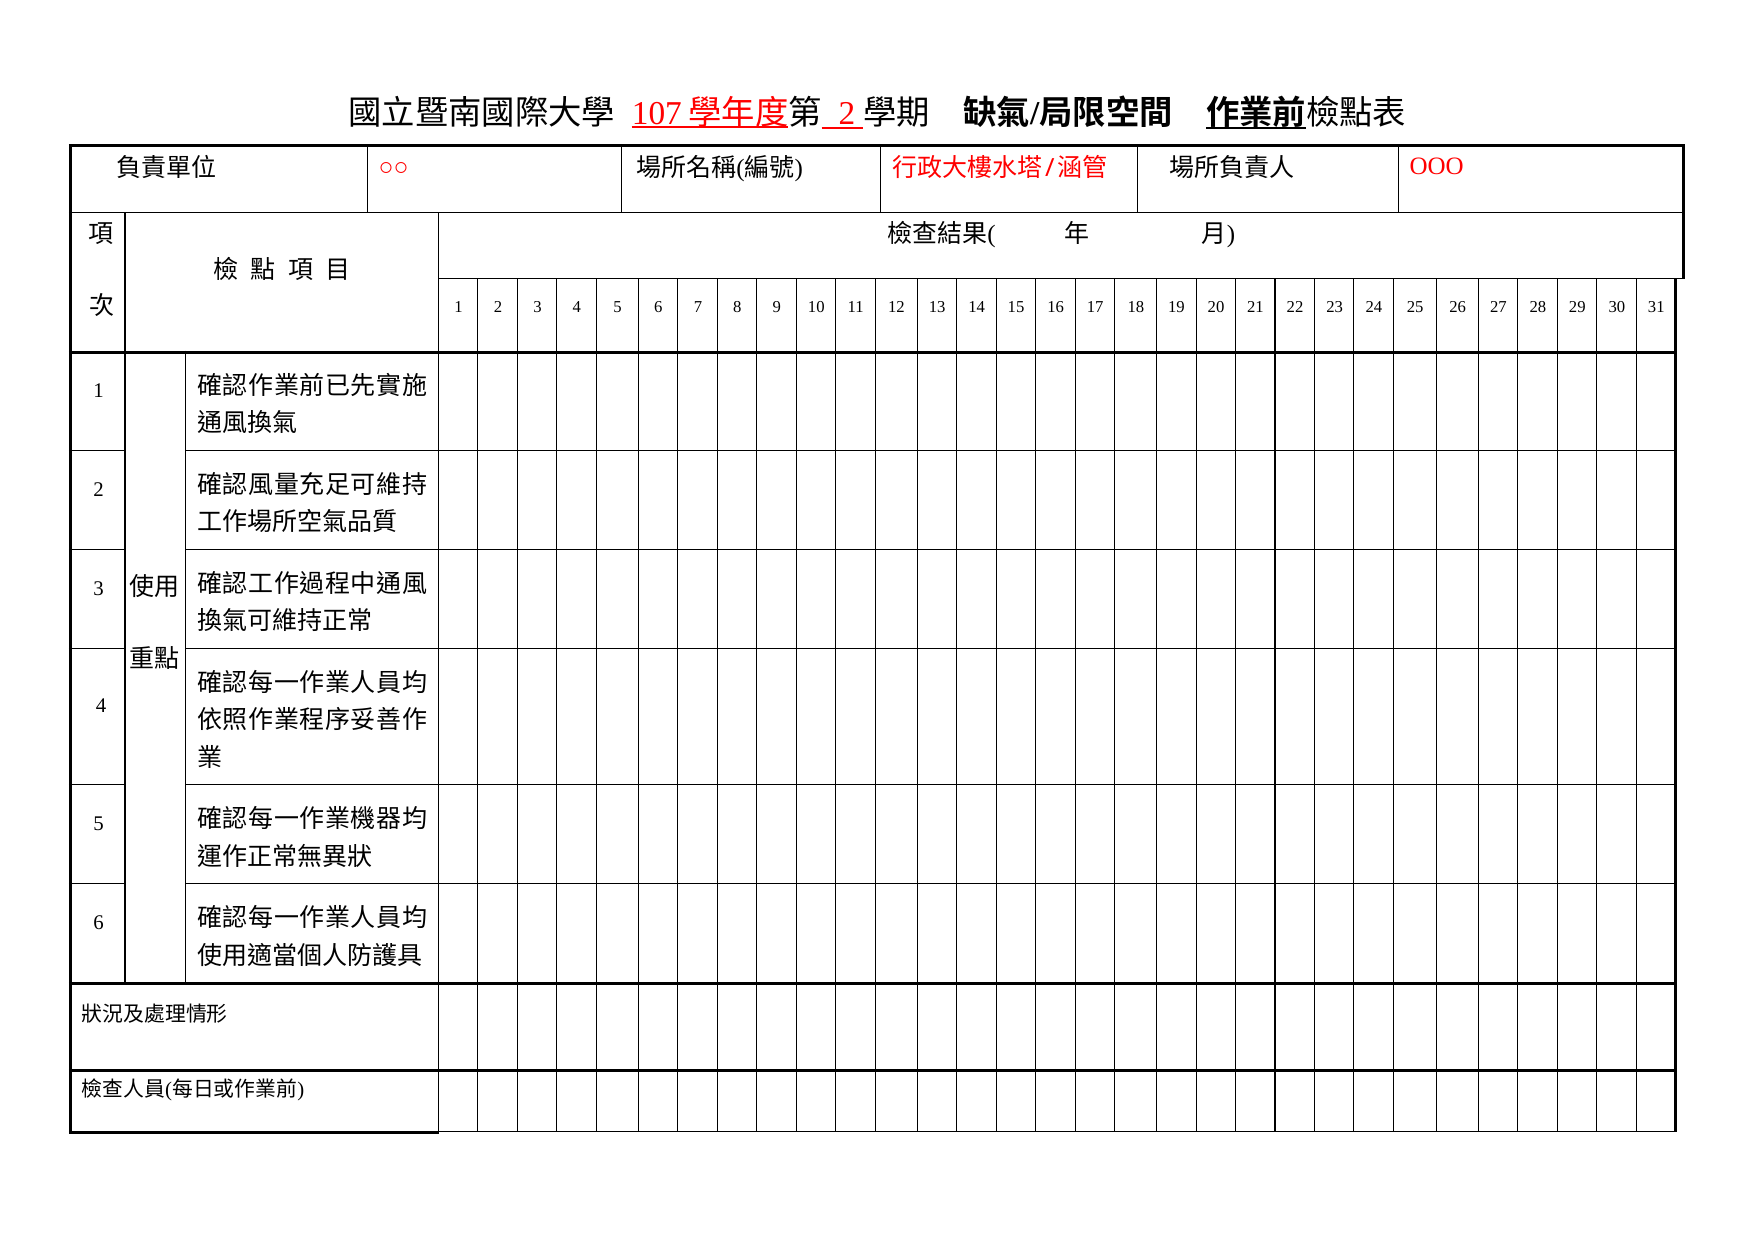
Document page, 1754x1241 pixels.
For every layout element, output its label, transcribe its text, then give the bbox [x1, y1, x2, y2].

table_cell [1518, 354, 1557, 449]
table_cell [478, 1072, 517, 1131]
table_cell [1437, 985, 1478, 1069]
table_cell [757, 884, 796, 982]
table_cell [1479, 785, 1517, 883]
table_cell [1558, 985, 1596, 1069]
table_cell [836, 985, 875, 1069]
table_cell [1677, 648, 1683, 784]
table_cell [918, 884, 956, 982]
table_cell [1637, 1072, 1674, 1131]
table_cell [1597, 354, 1636, 449]
table_cell [1597, 550, 1636, 647]
table_cell [1637, 785, 1674, 883]
table_cell [918, 785, 956, 883]
table_cell [597, 985, 638, 1069]
table_cell [1518, 884, 1557, 982]
table_cell 檢查人員(每日或作業前) [72, 1072, 438, 1131]
table_cell 6 [639, 279, 677, 351]
table_cell [597, 884, 638, 982]
table_cell [1315, 451, 1353, 548]
table_cell 28 [1518, 279, 1557, 351]
table_cell 項次 [72, 213, 124, 351]
table_cell [918, 1072, 956, 1131]
table_cell [1518, 649, 1557, 784]
table_cell [1315, 785, 1353, 883]
table_cell [1479, 985, 1517, 1069]
table_cell [597, 649, 638, 784]
table_cell [518, 985, 556, 1069]
table_cell 8 [718, 279, 756, 351]
table_cell [639, 1072, 677, 1131]
table_cell [1354, 884, 1393, 982]
table_cell [1558, 1072, 1596, 1131]
table_cell [957, 985, 996, 1069]
table_cell [836, 550, 875, 647]
table_cell 6 [72, 884, 124, 982]
table_cell [1157, 354, 1196, 449]
table_cell [678, 550, 717, 647]
table_cell [1677, 784, 1683, 883]
table_cell [797, 785, 835, 883]
table_cell [757, 354, 796, 449]
table_cell [718, 550, 756, 647]
table_cell 7 [678, 279, 717, 351]
table_cell [1479, 550, 1517, 647]
table_cell [1394, 884, 1436, 982]
table_cell [757, 649, 796, 784]
table_cell [718, 1072, 756, 1131]
table_cell [997, 785, 1035, 883]
table_cell [1558, 354, 1596, 449]
table_cell [557, 785, 596, 883]
table_cell [1036, 985, 1075, 1069]
table_cell [557, 354, 596, 449]
table_cell [1597, 451, 1636, 548]
table_cell 13 [918, 279, 956, 351]
table_header 行政大樓水塔/涵管 [881, 147, 1137, 212]
table_cell [1437, 550, 1478, 647]
table_cell [597, 785, 638, 883]
table_cell [478, 550, 517, 647]
table_cell [478, 884, 517, 982]
table_cell [518, 550, 556, 647]
table_cell [557, 1072, 596, 1131]
table_cell [639, 550, 677, 647]
table_cell [1637, 649, 1674, 784]
table_cell 19 [1157, 279, 1196, 351]
table_cell [1558, 649, 1596, 784]
table_cell [678, 785, 717, 883]
table_cell [1437, 649, 1478, 784]
table_cell [836, 1072, 875, 1131]
table_cell [518, 884, 556, 982]
table_cell [836, 451, 875, 548]
table_cell [597, 354, 638, 449]
table_cell [1197, 884, 1235, 982]
table_cell [439, 884, 477, 982]
table_cell [639, 451, 677, 548]
table_cell [1236, 649, 1274, 784]
table_cell 檢查結果( 年 月) [439, 213, 1682, 278]
table_cell [439, 550, 477, 647]
table_cell [1157, 985, 1196, 1069]
table_cell [639, 884, 677, 982]
table_cell [1115, 649, 1156, 784]
table_cell [1115, 1072, 1156, 1131]
table_cell [518, 354, 556, 449]
table_cell [1036, 550, 1075, 647]
table_cell [1076, 985, 1114, 1069]
table_cell [1197, 785, 1235, 883]
table_cell 4 [557, 279, 596, 351]
table_cell [439, 649, 477, 784]
table_cell [1479, 451, 1517, 548]
table_cell 21 [1236, 279, 1274, 351]
table_cell [557, 649, 596, 784]
table_cell 18 [1115, 279, 1156, 351]
table_cell [1036, 1072, 1075, 1131]
table_cell [957, 649, 996, 784]
table_cell 確認風量充足可維持工作場所空氣品質 [186, 451, 438, 548]
table_cell [1315, 985, 1353, 1069]
table_cell [1076, 649, 1114, 784]
table_cell [1518, 1072, 1557, 1131]
table_cell [1677, 450, 1683, 548]
table_cell [1637, 550, 1674, 647]
table_cell 5 [72, 785, 124, 883]
table_cell [876, 550, 917, 647]
table_cell [597, 1072, 638, 1131]
table_cell [957, 1072, 996, 1131]
table_cell [1315, 550, 1353, 647]
table_cell [1315, 649, 1353, 784]
table_cell [1637, 354, 1674, 449]
table_cell [1354, 985, 1393, 1069]
table_cell [1354, 1072, 1393, 1131]
table_cell [1394, 1072, 1436, 1131]
table_cell [1236, 884, 1274, 982]
table_cell [797, 985, 835, 1069]
table_cell [1157, 785, 1196, 883]
table_cell [997, 1072, 1035, 1131]
table_cell [439, 354, 477, 449]
table_cell [757, 550, 796, 647]
table_cell [1597, 985, 1636, 1069]
table_cell [1315, 884, 1353, 982]
table_cell [1558, 451, 1596, 548]
table_cell [836, 649, 875, 784]
table_cell [1677, 549, 1683, 647]
table_cell [678, 649, 717, 784]
table_cell [957, 884, 996, 982]
table_cell [1437, 884, 1478, 982]
table_cell [1597, 649, 1636, 784]
table_cell [557, 985, 596, 1069]
table_cell [678, 985, 717, 1069]
table_cell [1558, 884, 1596, 982]
table_cell [918, 985, 956, 1069]
table_cell 1 [439, 279, 477, 351]
table_cell [1197, 354, 1235, 449]
table_cell [997, 354, 1035, 449]
table_cell [957, 354, 996, 449]
table_cell [557, 550, 596, 647]
table_cell [1677, 351, 1683, 449]
table_cell [518, 451, 556, 548]
table_cell [918, 451, 956, 548]
table_cell [1437, 785, 1478, 883]
table_cell [876, 451, 917, 548]
table_cell [1394, 550, 1436, 647]
table_cell [1236, 785, 1274, 883]
table_cell 4 [72, 649, 124, 784]
table_cell [478, 785, 517, 883]
table_cell 使用 重點 [126, 354, 185, 982]
table_cell [918, 649, 956, 784]
table_cell [957, 550, 996, 647]
table_cell [639, 985, 677, 1069]
table_cell 25 [1394, 279, 1436, 351]
table_cell [1558, 550, 1596, 647]
table_cell [718, 451, 756, 548]
table_cell [797, 649, 835, 784]
table_cell [757, 785, 796, 883]
table_cell [997, 451, 1035, 548]
table_cell [876, 649, 917, 784]
table_cell 狀況及處理情形 [72, 985, 438, 1069]
table_cell [1036, 785, 1075, 883]
table_cell 3 [518, 279, 556, 351]
table_cell [1597, 785, 1636, 883]
table_header OOO [1399, 147, 1682, 212]
table_cell [1197, 649, 1235, 784]
table_cell 檢 點 項 目 [126, 213, 438, 351]
table_cell [1236, 451, 1274, 548]
table_cell [1315, 354, 1353, 449]
table_cell [1354, 550, 1393, 647]
table_cell [1197, 985, 1235, 1069]
table_cell [718, 884, 756, 982]
table_cell [757, 1072, 796, 1131]
table_cell [1276, 550, 1314, 647]
table_cell 2 [478, 279, 517, 351]
table_cell [1236, 354, 1274, 449]
table_cell 23 [1315, 279, 1353, 351]
table_cell [1479, 884, 1517, 982]
table_cell [1354, 785, 1393, 883]
table_cell [678, 884, 717, 982]
table_cell [997, 985, 1035, 1069]
table_cell [1637, 985, 1674, 1069]
table_cell [1437, 354, 1478, 449]
table_cell [918, 354, 956, 449]
table_cell [797, 884, 835, 982]
table_cell [718, 985, 756, 1069]
table_cell [1276, 1072, 1314, 1131]
table_cell [1479, 1072, 1517, 1131]
table_cell [557, 884, 596, 982]
table_cell 確認每一作業機器均運作正常無異狀 [186, 785, 438, 883]
table_cell [1276, 451, 1314, 548]
table_cell [997, 550, 1035, 647]
table_cell [876, 785, 917, 883]
table_cell [1637, 884, 1674, 982]
table_cell 10 [797, 279, 835, 351]
table_cell [439, 1072, 477, 1131]
table_cell [1036, 451, 1075, 548]
table_cell [876, 884, 917, 982]
table_cell 11 [836, 279, 875, 351]
table_cell [639, 354, 677, 449]
table_cell 確認每一作業人員均使用適當個人防護具 [186, 884, 438, 982]
table_cell [478, 451, 517, 548]
table_cell 30 [1597, 279, 1636, 351]
table_cell [1197, 1072, 1235, 1131]
table_cell [918, 550, 956, 647]
table_cell [1115, 985, 1156, 1069]
table_cell [1479, 649, 1517, 784]
text 國立暨南國際大學 107學年度第 2 學期 缺氣/局限空間 作業前檢點表 [75, 85, 1679, 134]
table_cell 確認作業前已先實施通風換氣 [186, 354, 438, 449]
table_cell [1197, 550, 1235, 647]
table_cell [718, 785, 756, 883]
table_cell [1036, 649, 1075, 784]
table_cell 9 [757, 279, 796, 351]
table_cell [797, 550, 835, 647]
table_cell [1036, 354, 1075, 449]
table_cell [678, 1072, 717, 1131]
table_cell [718, 649, 756, 784]
table_cell [478, 985, 517, 1069]
table_cell [797, 354, 835, 449]
table_cell 3 [72, 550, 124, 647]
table_cell [1354, 451, 1393, 548]
table_cell [597, 550, 638, 647]
table_header 場所名稱(編號) [622, 147, 880, 212]
table_cell [439, 985, 477, 1069]
table_cell [1115, 785, 1156, 883]
table_cell [957, 785, 996, 883]
table_cell [1354, 354, 1393, 449]
table_cell [1076, 550, 1114, 647]
table_cell [678, 451, 717, 548]
table_cell [1157, 884, 1196, 982]
table_cell [1076, 884, 1114, 982]
table_cell [1157, 550, 1196, 647]
table_cell [1394, 354, 1436, 449]
table_cell [1276, 985, 1314, 1069]
table_cell 12 [876, 279, 917, 351]
table_cell [1597, 1072, 1636, 1131]
table_cell [678, 354, 717, 449]
table_cell 24 [1354, 279, 1393, 351]
table_cell [439, 451, 477, 548]
table_cell [1236, 550, 1274, 647]
table_cell [478, 354, 517, 449]
table_cell [1677, 279, 1683, 351]
table_cell [1394, 785, 1436, 883]
table_cell [1197, 451, 1235, 548]
table_cell [997, 884, 1035, 982]
table_cell [1394, 451, 1436, 548]
table_cell [1076, 354, 1114, 449]
table_cell [1354, 649, 1393, 784]
table_cell 14 [957, 279, 996, 351]
table_cell 26 [1437, 279, 1478, 351]
table_cell [757, 985, 796, 1069]
table_cell [876, 354, 917, 449]
table_cell [597, 451, 638, 548]
table_cell [1394, 985, 1436, 1069]
table_cell 22 [1276, 279, 1314, 351]
table_cell 確認工作過程中通風換氣可維持正常 [186, 550, 438, 647]
table_cell [957, 451, 996, 548]
table_cell [1276, 785, 1314, 883]
table_cell [557, 451, 596, 548]
table_cell [639, 649, 677, 784]
table_cell [1518, 451, 1557, 548]
table_cell [1518, 985, 1557, 1069]
table_cell [639, 785, 677, 883]
table_cell [518, 649, 556, 784]
table_cell 2 [72, 451, 124, 548]
table_cell [1518, 785, 1557, 883]
table_cell [718, 354, 756, 449]
table_header ○○ [368, 147, 621, 212]
table_cell [1036, 884, 1075, 982]
table_cell 1 [72, 354, 124, 449]
table_cell [1637, 451, 1674, 548]
table_cell [1115, 354, 1156, 449]
table_cell [1157, 649, 1196, 784]
table_cell [1076, 451, 1114, 548]
table_header 負責單位 [72, 147, 367, 212]
table_cell [876, 985, 917, 1069]
table_cell [1076, 1072, 1114, 1131]
table_cell [518, 1072, 556, 1131]
table_header 場所負責人 [1138, 147, 1398, 212]
table_cell [1315, 1072, 1353, 1131]
table_cell [1157, 1072, 1196, 1131]
table_cell [836, 785, 875, 883]
table_cell [1115, 451, 1156, 548]
table_cell [1276, 649, 1314, 784]
table_cell 17 [1076, 279, 1114, 351]
table_cell [997, 649, 1035, 784]
table_cell [1597, 884, 1636, 982]
table_cell 16 [1036, 279, 1075, 351]
table_cell 15 [997, 279, 1035, 351]
table_cell [1518, 550, 1557, 647]
table_cell [1276, 884, 1314, 982]
table_cell [1558, 785, 1596, 883]
table_cell [1276, 354, 1314, 449]
table_cell 確認每一作業人員均依照作業程序妥善作業 [186, 649, 438, 784]
table_cell [836, 354, 875, 449]
table_cell 20 [1197, 279, 1235, 351]
table_cell [1437, 1072, 1478, 1131]
table_cell [1076, 785, 1114, 883]
table_cell [797, 1072, 835, 1131]
table_cell [836, 884, 875, 982]
table_cell [1677, 1069, 1683, 1131]
table_cell [1677, 883, 1683, 982]
table_cell [1479, 354, 1517, 449]
table_cell [1236, 985, 1274, 1069]
table_cell [1677, 982, 1683, 1069]
table_cell [876, 1072, 917, 1131]
table_cell [1236, 1072, 1274, 1131]
table_cell 27 [1479, 279, 1517, 351]
table_cell [518, 785, 556, 883]
table_cell 5 [597, 279, 638, 351]
table_cell [1115, 550, 1156, 647]
table_cell [1115, 884, 1156, 982]
table_cell [478, 649, 517, 784]
table_cell 29 [1558, 279, 1596, 351]
table_cell 31 [1637, 279, 1674, 351]
table_cell [1394, 649, 1436, 784]
table_cell [1157, 451, 1196, 548]
table_cell [1437, 451, 1478, 548]
table_cell [797, 451, 835, 548]
table_cell [757, 451, 796, 548]
table_cell [439, 785, 477, 883]
